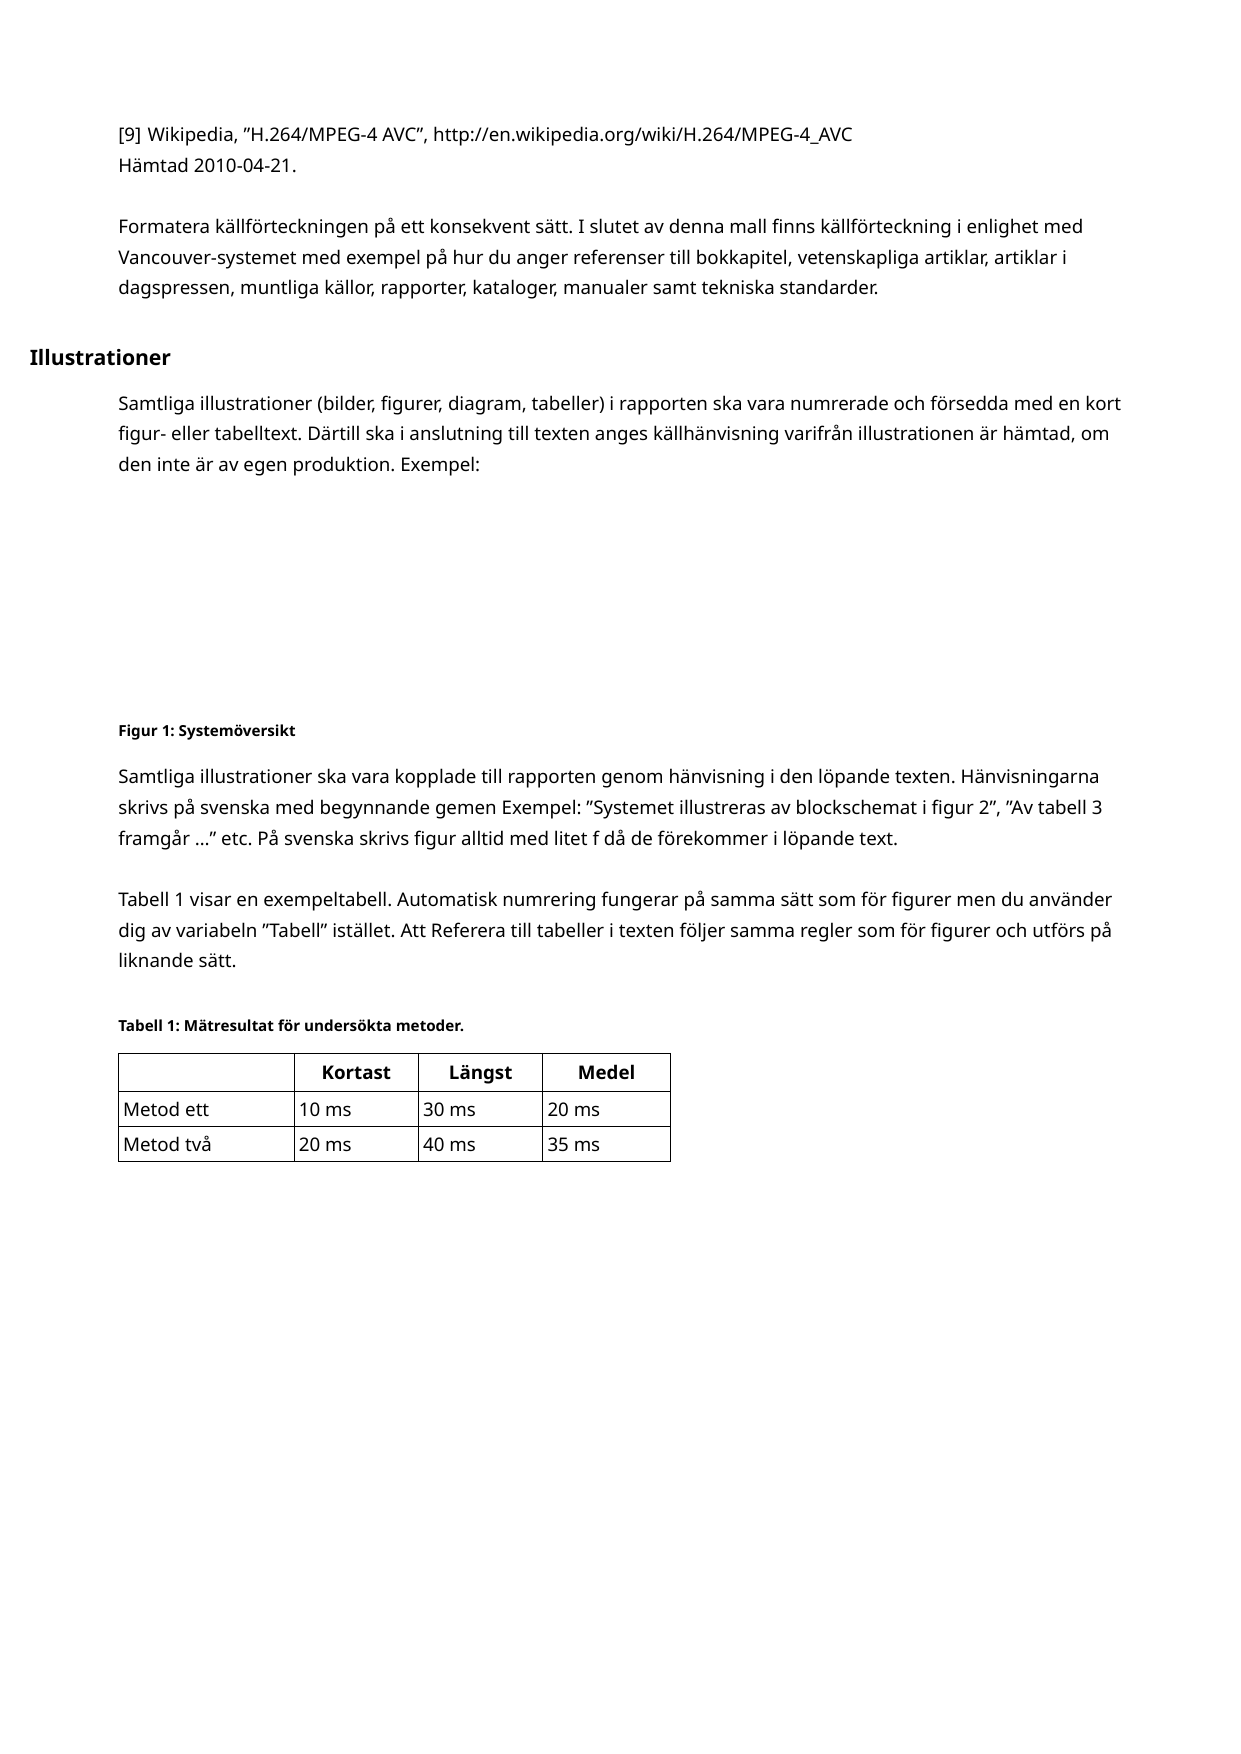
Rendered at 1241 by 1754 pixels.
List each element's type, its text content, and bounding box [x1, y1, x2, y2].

table_cell 20 ms [543, 1092, 670, 1126]
table_cell 10 ms [295, 1092, 418, 1126]
text [9] Wikipedia, ”H.264/MPEG-4 AVC”, http://en.wikipedia.org/wiki/H.264/MPEG-4_AVC Hämtad 2010-04-21. [118, 118, 1122, 177]
text Samtliga illustrationer (bilder, figurer, diagram, tabeller) i rapporten ska vara numrerade och försedda med en kort figur- eller tabelltext. Därtill ska i anslutning till texten anges källhänvisning varifrån illustrationen är hämtad, om den inte är av egen produktion. Exempel: [118, 390, 1122, 477]
text Figur 1: Systemöversikt [118, 721, 1122, 741]
table_cell Metod ett [119, 1092, 294, 1126]
table_header Medel [543, 1054, 670, 1091]
text Tabell 1: Mätresultat för undersökta metoder. [118, 1016, 1122, 1036]
table_cell 35 ms [543, 1127, 670, 1161]
table_header [119, 1054, 294, 1091]
text Tabell 1 visar en exempeltabell. Automatisk numrering fungerar på samma sätt som för figurer men du använder dig av variabeln ”Tabell” istället. Att Referera till tabeller i texten följer samma regler som för figurer och utförs på liknande sätt. [118, 886, 1122, 973]
text Samtliga illustrationer ska vara kopplade till rapporten genom hänvisning i den löpande texten. Hänvisningarna skrivs på svenska med begynnande gemen Exempel: ”Systemet illustreras av blockschemat i figur 2”, ”Av tabell 3 framgår …” etc. På svenska skrivs figur alltid med litet f då de förekommer i löpande text. [118, 764, 1122, 851]
table_header Kortast [295, 1054, 418, 1091]
text Formatera källförteckningen på ett konsekvent sätt. I slutet av denna mall finns källförteckning i enlighet med Vancouver-systemet med exempel på hur du anger referenser till bokkapitel, vetenskapliga artiklar, artiklar i dagspressen, muntliga källor, rapporter, kataloger, manualer samt tekniska standarder. [118, 213, 1122, 300]
table_cell 30 ms [419, 1092, 542, 1126]
subtitle Illustrationer [29, 342, 1122, 371]
table_cell 40 ms [419, 1127, 542, 1161]
table_header Längst [419, 1054, 542, 1091]
table_cell Metod två [119, 1127, 294, 1161]
table_cell 20 ms [295, 1127, 418, 1161]
